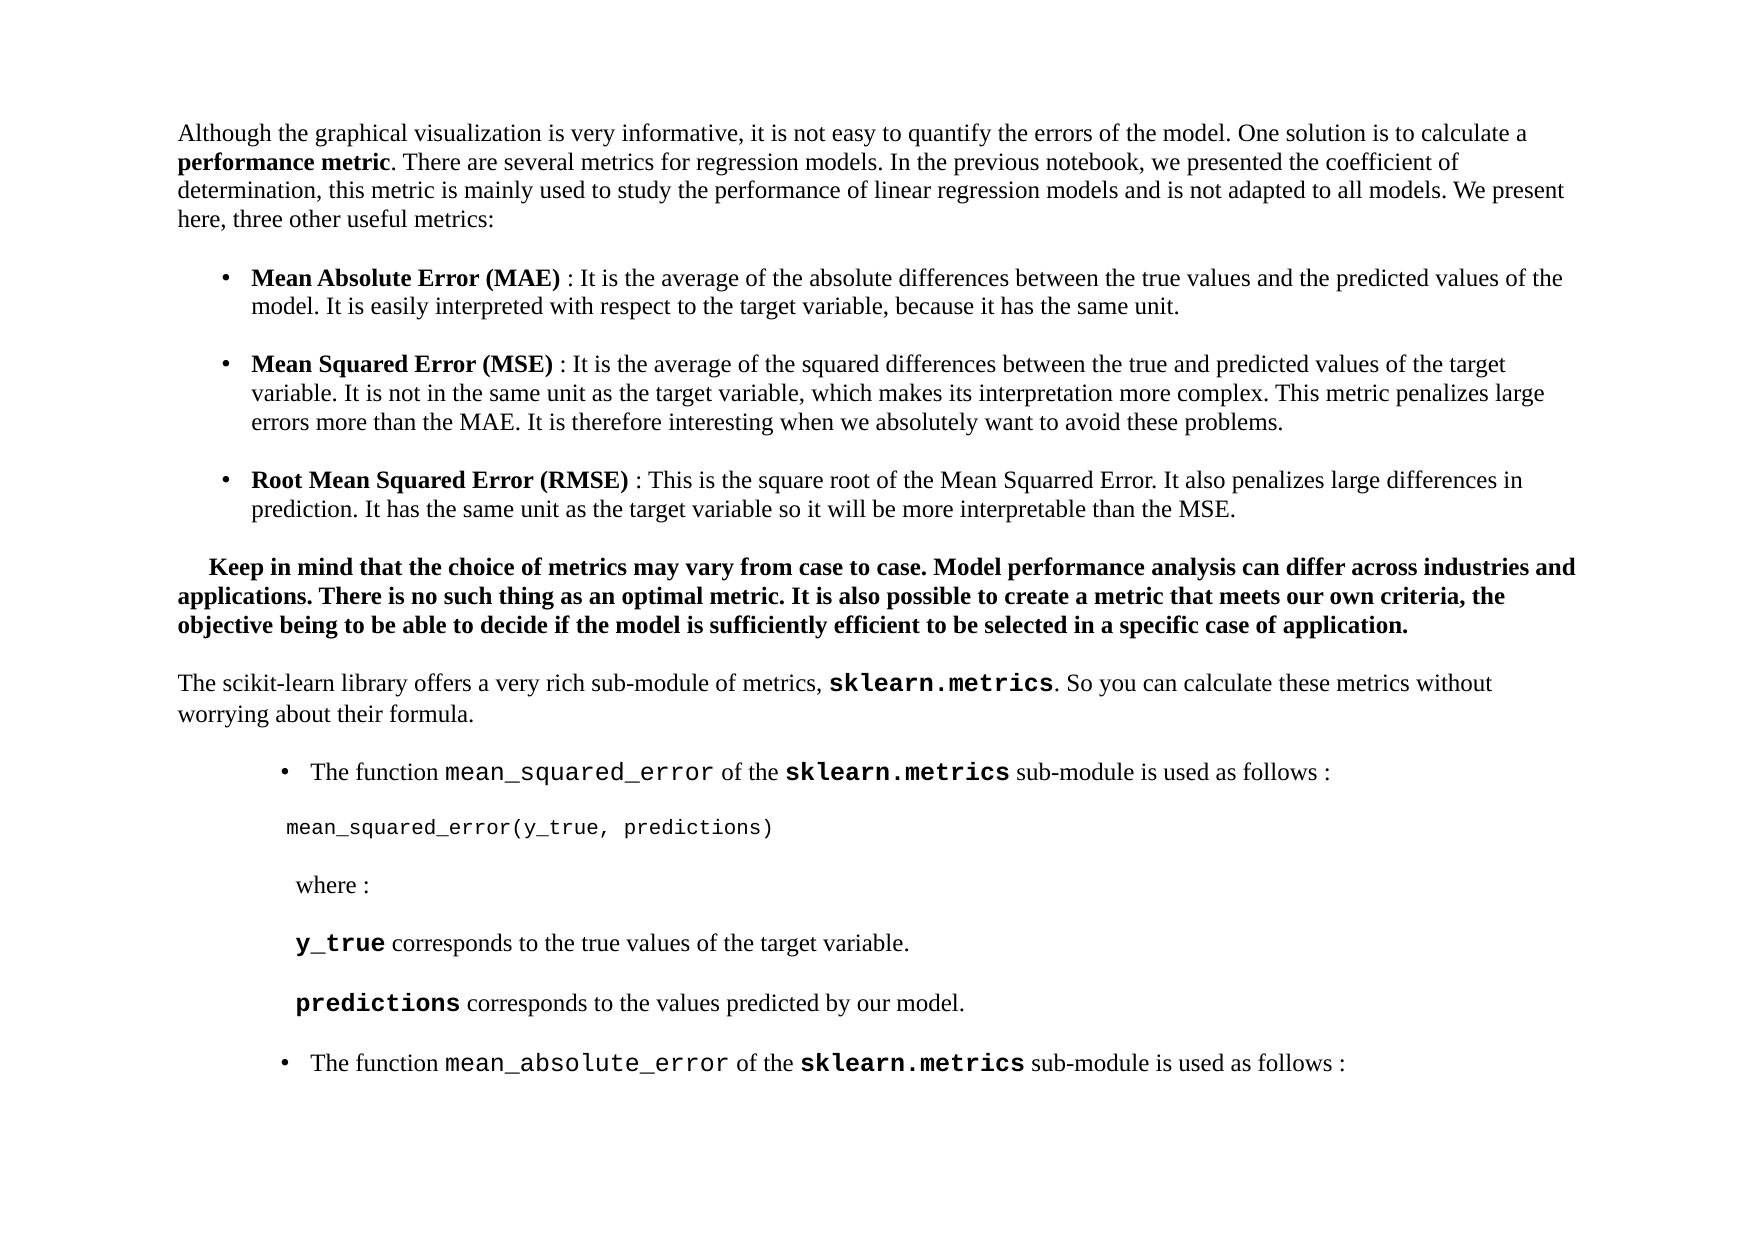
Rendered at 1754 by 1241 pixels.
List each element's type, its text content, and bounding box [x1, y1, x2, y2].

text Keep in mind that the choice of metrics may vary from case to case. Model performance analysis can differ across industries and applications. There is no such thing as an optimal metric. It is also possible to create a metric that meets our own criteria, the objective being to be able to decide if the model is sufficiently efficient to be selected in a specific case of application. [177, 552, 1577, 638]
list The function mean_absolute_error of the sklearn.metrics sub-module is used as follows : [281, 1048, 1518, 1079]
list The function mean_squared_error of the sklearn.metrics sub-module is used as follows : [281, 757, 1518, 788]
text where : y_true corresponds to the true values of the target variable. predictions corresponds to the values predicted by our model. [295, 871, 1459, 1018]
text The scikit-learn library offers a very rich sub-module of metrics, sklearn.metrics. So you can calculate these metrics without worrying about their formula. [177, 668, 1577, 728]
list Mean Absolute Error (MAE) : It is the average of the absolute differences between the true values and the predicted values of the model. It is easily interpreted with respect to the target variable, because it has the same unit. [222, 263, 1577, 320]
text Although the graphical visualization is very informative, it is not easy to quantify the errors of the model. One solution is to calculate a performance metric. There are several metrics for regression models. In the previous notebook, we presented the coefficient of determination, this metric is mainly used to study the performance of linear regression models and is not adapted to all models. We present here, three other useful metrics: [177, 118, 1577, 233]
text mean_squared_error(y_true, predictions) [236, 817, 1518, 841]
list Mean Squared Error (MSE) : It is the average of the squared differences between the true and predicted values of the target variable. It is not in the same unit as the target variable, which makes its interpretation more complex. This metric penalizes large errors more than the MAE. It is therefore interesting when we absolutely want to avoid these problems. [222, 349, 1577, 436]
list Root Mean Squared Error (RMSE) : This is the square root of the Mean Squarred Error. It also penalizes large differences in prediction. It has the same unit as the target variable so it will be more interpretable than the MSE. [222, 465, 1577, 523]
